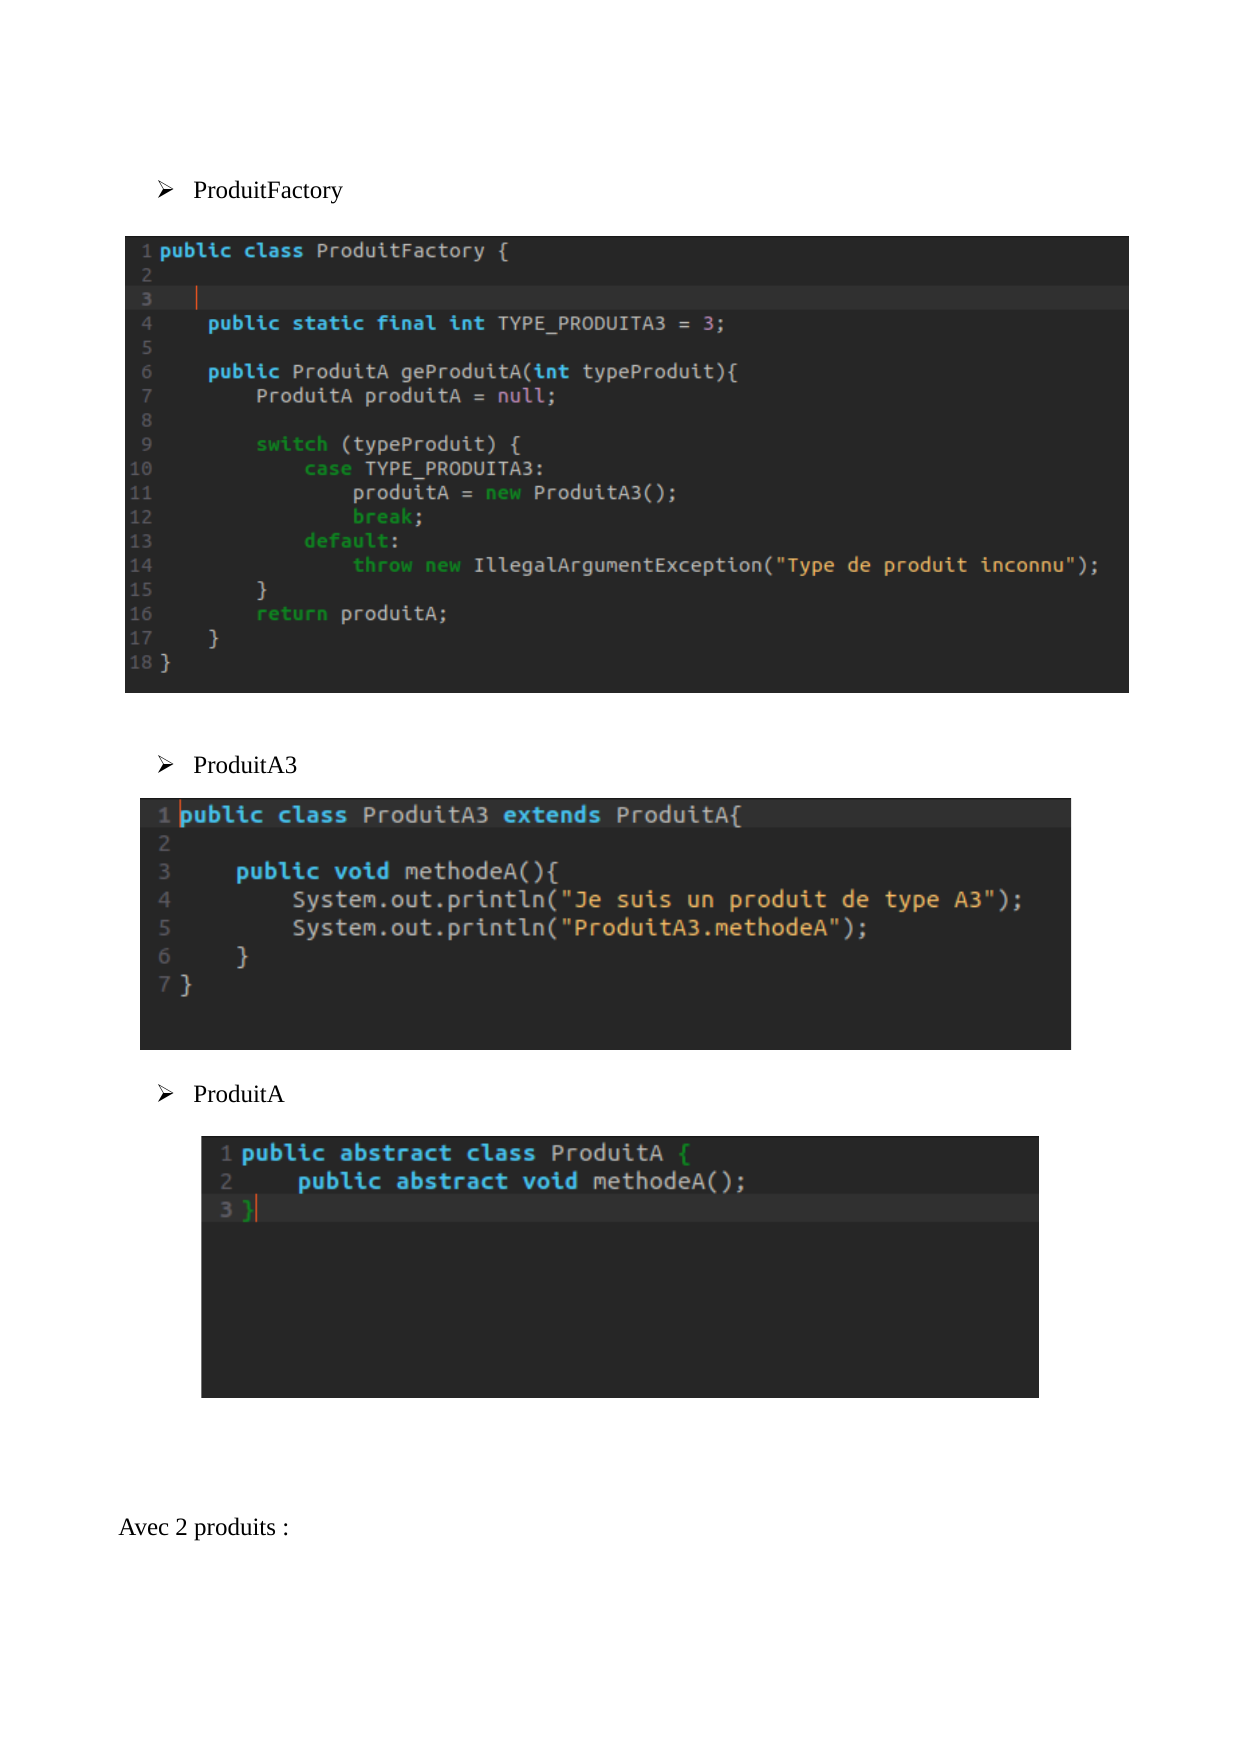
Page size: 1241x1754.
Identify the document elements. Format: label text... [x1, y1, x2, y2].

picture [201, 1136, 1039, 1398]
picture [125, 236, 1129, 693]
text Avec 2 produits : [118, 1512, 1122, 1541]
picture [140, 798, 1072, 1050]
list ProduitA [156, 1079, 1122, 1107]
list ProduitFactory [156, 176, 1122, 204]
list ProduitA3 [156, 750, 1122, 778]
